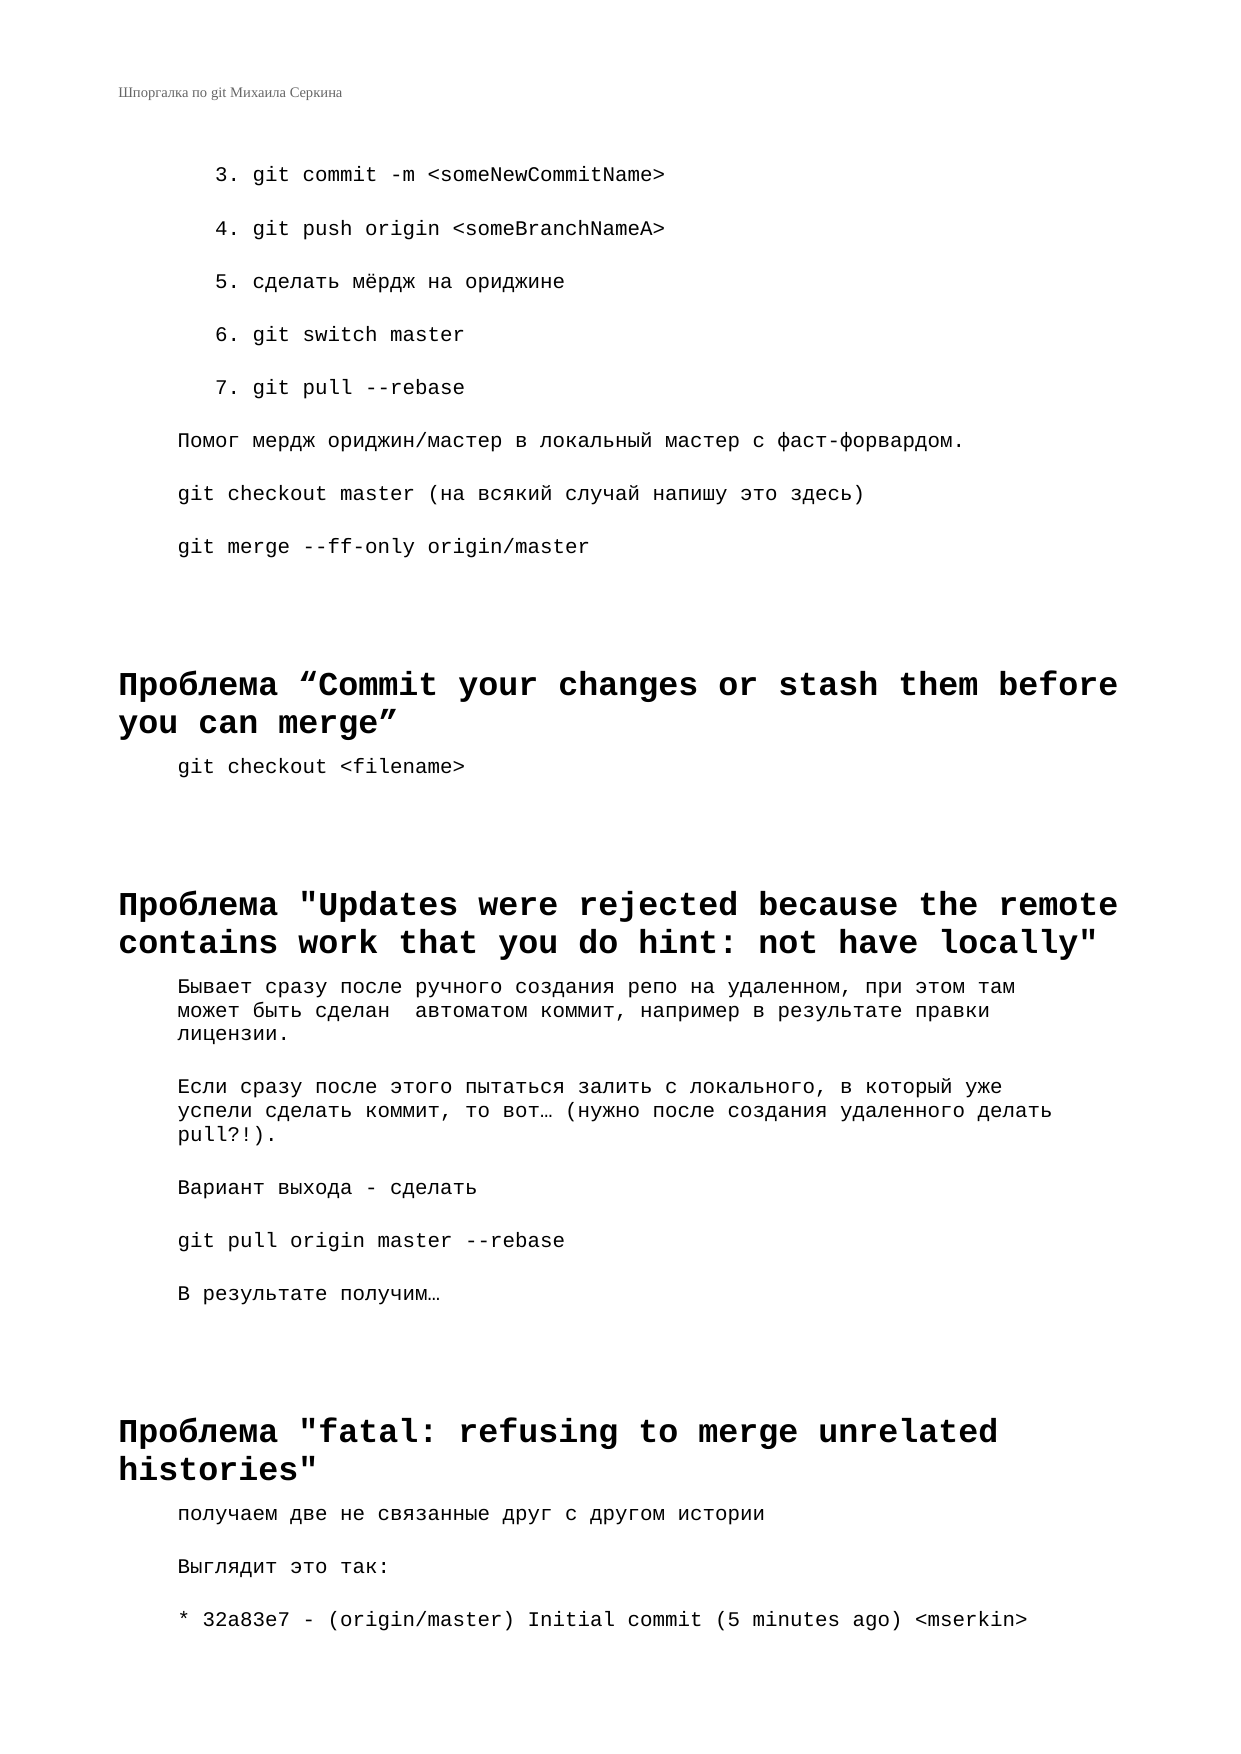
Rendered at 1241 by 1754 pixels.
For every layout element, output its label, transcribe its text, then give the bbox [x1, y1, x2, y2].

text Вариант выхода - сделать [177, 1177, 1063, 1201]
text * 32a83e7 - (origin/master) Initial commit (5 minutes ago) <mserkin> [177, 1609, 1063, 1633]
text 3. git commit -m <someNewCommitName> [177, 164, 1063, 188]
text Выглядит это так: [177, 1556, 1063, 1580]
text 5. сделать мёрдж на ориджине [177, 271, 1063, 294]
text git checkout <filename> [177, 756, 1063, 780]
text получаем две не связанные друг с другом истории [177, 1503, 1063, 1527]
text git pull origin master --rebase [177, 1230, 1063, 1254]
text Если сразу после этого пытаться залить с локального, в который уже успели сделать коммит, то вот… (нужно после создания удаленного делать pull?!). [177, 1077, 1063, 1147]
subtitle Проблема “Commit your changes or stash them before you can merge” [118, 668, 1122, 744]
text 6. git switch master [177, 324, 1063, 347]
text Помог мердж ориджин/мастер в локальный мастер с фаст-форвардом. [177, 430, 1063, 454]
text 7. git pull --rebase [177, 377, 1063, 401]
text git checkout master (на всякий случай напишу это здесь) [177, 483, 1063, 507]
text git merge --ff-only origin/master [177, 536, 1063, 560]
subtitle Проблема "Updates were rejected because the remote contains work that you do hint: not have locally" [118, 888, 1122, 964]
subtitle Проблема "fatal: refusing to merge unrelated histories" [118, 1415, 1122, 1491]
text Бывает сразу после ручного создания репо на удаленном, при этом там может быть сделан автоматом коммит, например в результате правки лицензии. [177, 976, 1063, 1047]
text 4. git push origin <someBranchNameA> [177, 218, 1063, 241]
text В результате получим… [177, 1283, 1063, 1307]
